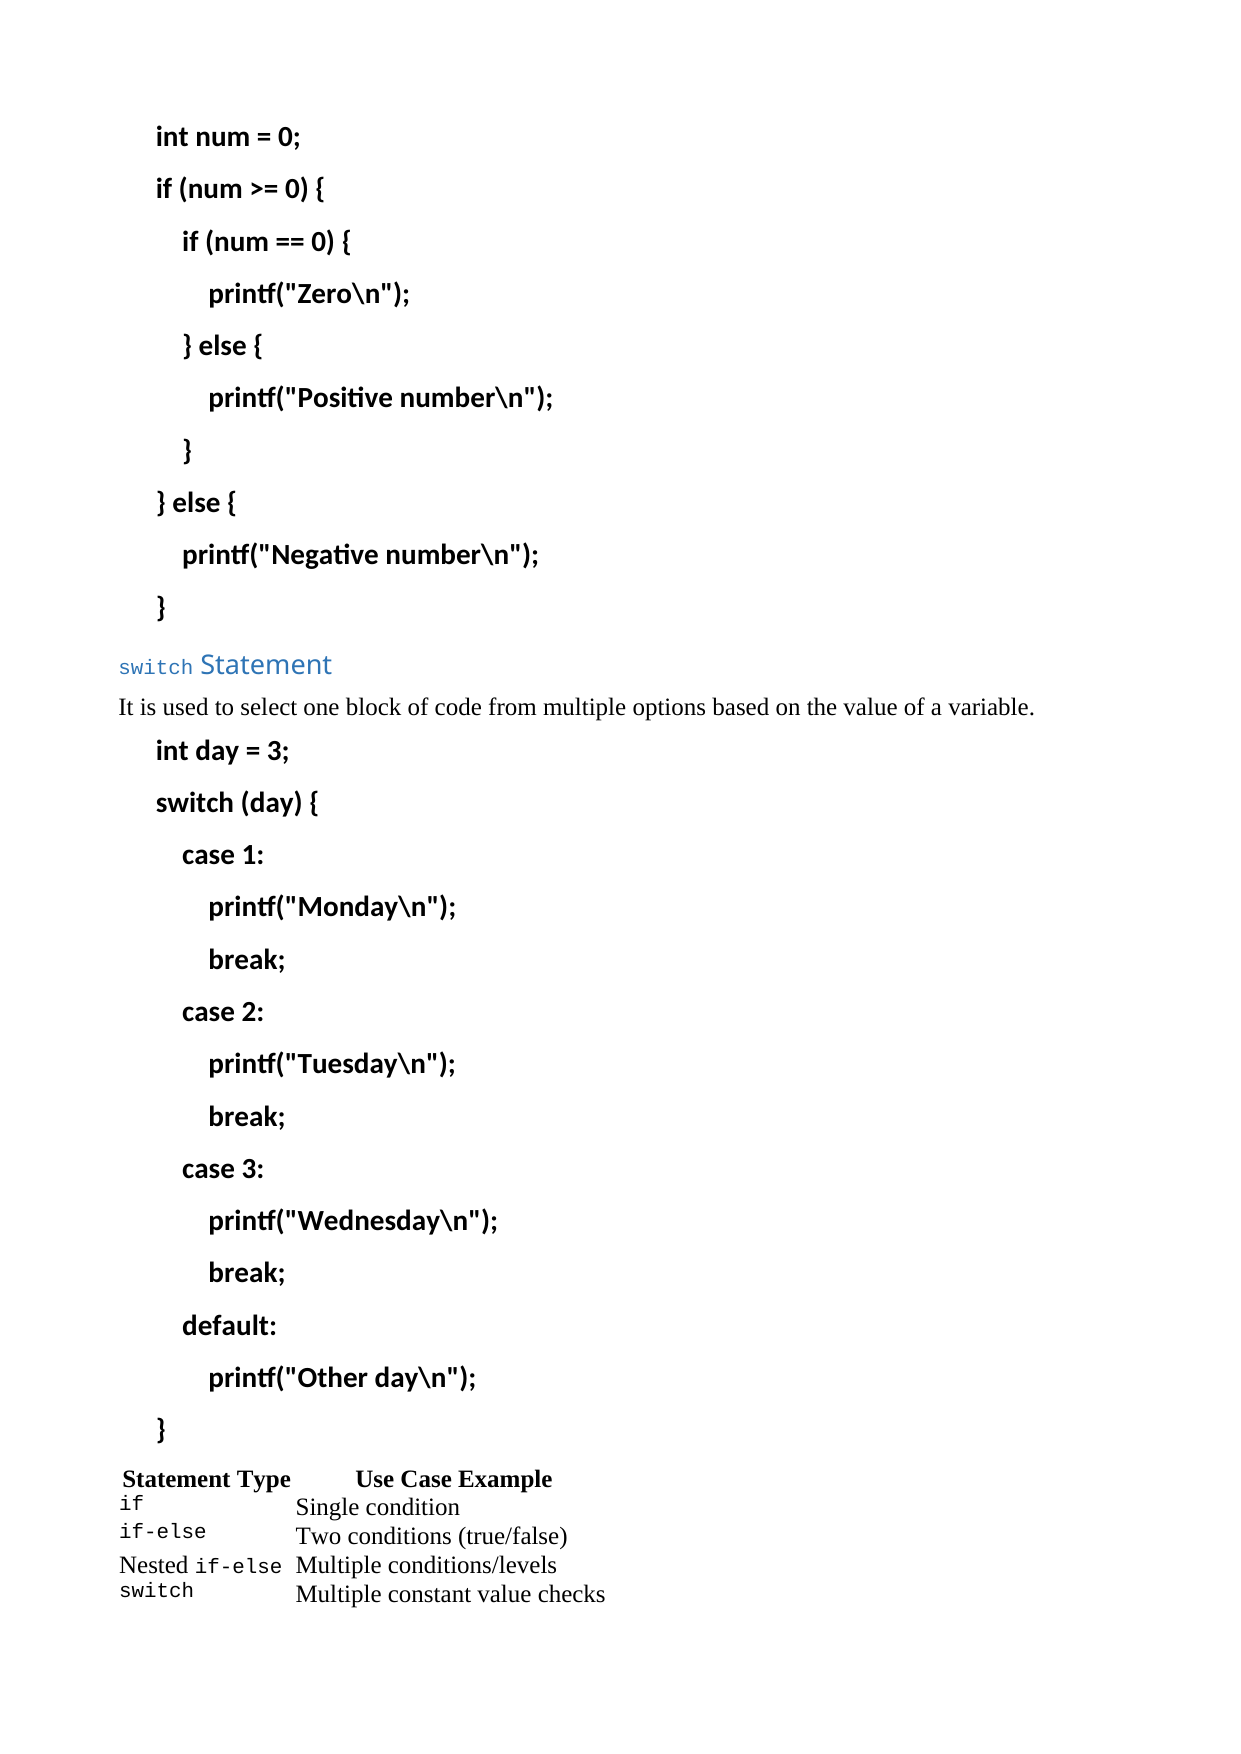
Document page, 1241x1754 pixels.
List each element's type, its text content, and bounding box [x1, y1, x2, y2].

text if (num == 0) { [156, 223, 1122, 258]
table_cell Nested if-else [118, 1550, 295, 1579]
text case 1: [156, 836, 1122, 872]
text switch (day) { [156, 784, 1122, 819]
text case 2: [156, 993, 1122, 1029]
table_cell if-else [118, 1521, 295, 1550]
table_cell Multiple conditions/levels [295, 1550, 613, 1579]
text break; [156, 1254, 1122, 1290]
text printf("Zero\n"); [156, 275, 1122, 311]
text } [156, 589, 1122, 624]
table_cell Single condition [295, 1493, 613, 1521]
text break; [156, 941, 1122, 976]
text break; [156, 1098, 1122, 1133]
text printf("Other day\n"); [156, 1359, 1122, 1395]
text It is used to select one block of code from multiple options based on the value of a variable. [118, 692, 1122, 721]
text if (num >= 0) { [156, 170, 1122, 206]
text } [156, 1411, 1122, 1447]
table_cell Two conditions (true/false) [295, 1521, 613, 1550]
text int day = 3; [156, 732, 1122, 767]
table_cell if [118, 1493, 295, 1521]
text printf("Negative number\n"); [156, 536, 1122, 572]
table_header Use Case Example [295, 1464, 613, 1492]
table_cell Multiple constant value checks [295, 1580, 613, 1608]
text } else { [156, 327, 1122, 363]
text printf("Wednesday\n"); [156, 1202, 1122, 1238]
table_cell switch [118, 1580, 295, 1608]
text printf("Tuesday\n"); [156, 1045, 1122, 1081]
table_header Statement Type [118, 1464, 295, 1492]
text } [156, 432, 1122, 467]
text int num = 0; [156, 118, 1122, 154]
text } else { [156, 484, 1122, 520]
text printf("Positive number\n"); [156, 379, 1122, 415]
text case 3: [156, 1150, 1122, 1186]
text printf("Monday\n"); [156, 888, 1122, 924]
text switch Statement [118, 645, 1122, 682]
text default: [156, 1307, 1122, 1342]
